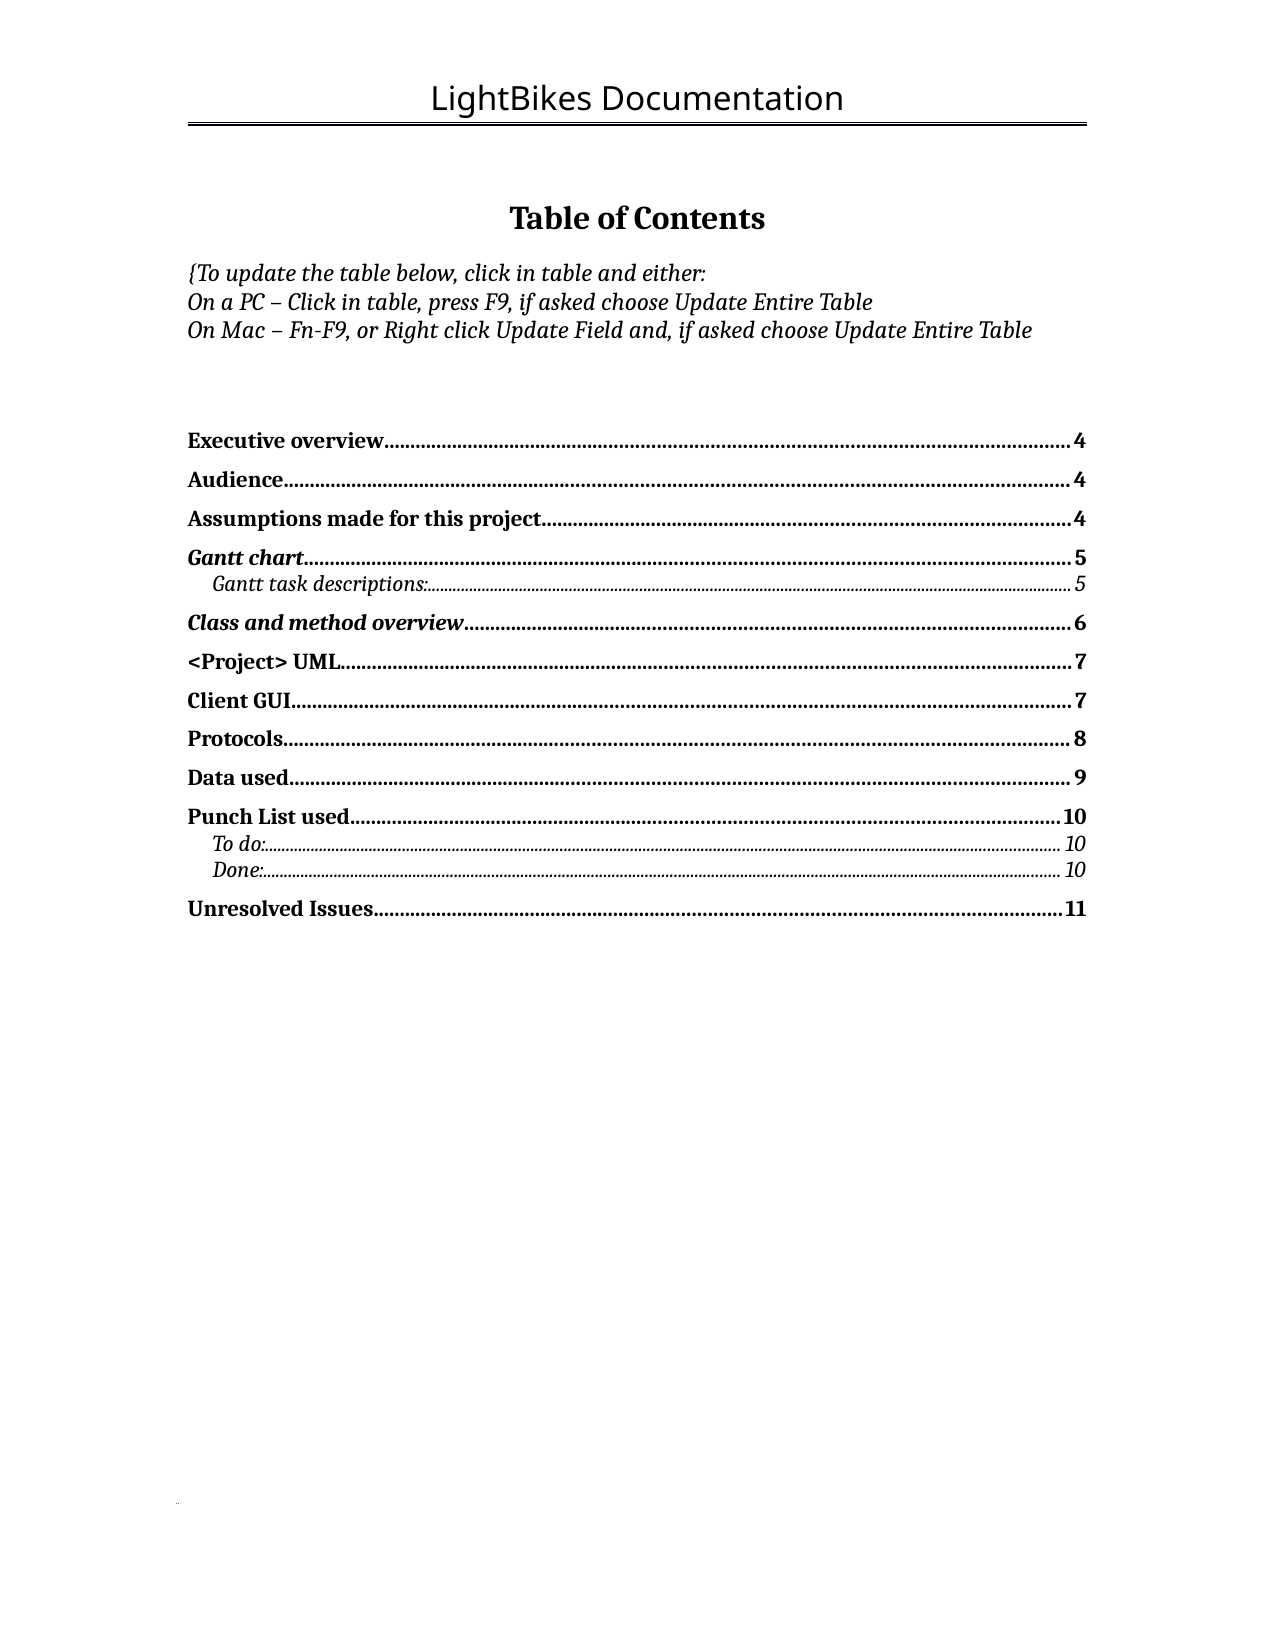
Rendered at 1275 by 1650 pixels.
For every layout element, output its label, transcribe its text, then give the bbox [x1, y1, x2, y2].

text Executive overview 4 [187, 428, 1087, 454]
text Gantt task descriptions: 5 [212, 571, 1087, 597]
text Gantt chart 5 [187, 544, 1087, 571]
text To do: 10 [212, 830, 1087, 857]
text Assumptions made for this project 4 [187, 506, 1087, 532]
text <Project> UML 7 [187, 648, 1087, 675]
text Table of Contents [187, 199, 1087, 238]
text Audience 4 [187, 467, 1087, 493]
text {To update the table below, click in table and either: On a PC – Click in table, press F9, if asked choose Update Entire Table On Mac – Fn-F9, or Right click Update Field and, if asked choose Update Entire Table [187, 259, 1087, 345]
text Done: 10 [212, 857, 1087, 883]
text Punch List used 10 [187, 804, 1087, 830]
text Protocols 8 [187, 726, 1087, 753]
text Data used 9 [187, 765, 1087, 791]
text Class and method overview 6 [187, 610, 1087, 636]
text Client GUI 7 [187, 687, 1087, 714]
text Unresolved Issues 11 [187, 896, 1087, 922]
